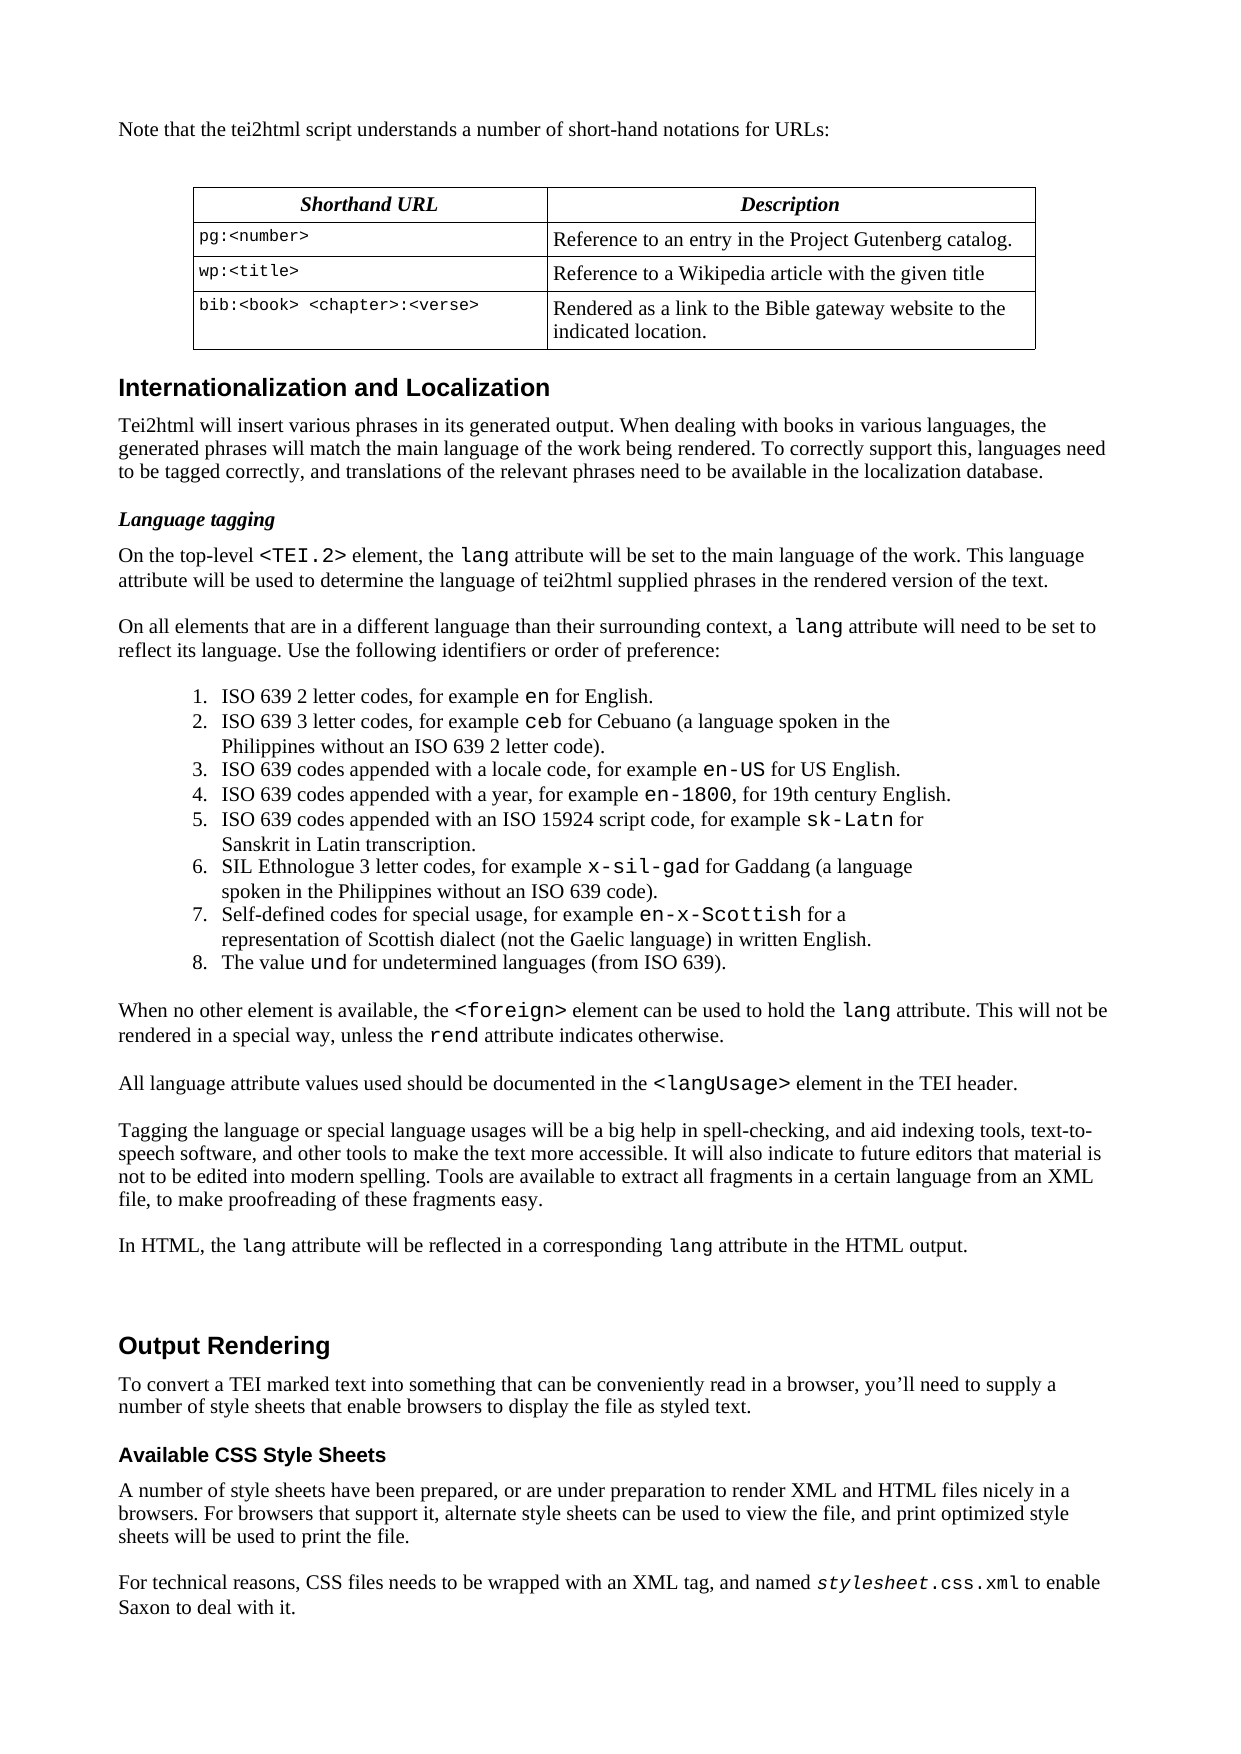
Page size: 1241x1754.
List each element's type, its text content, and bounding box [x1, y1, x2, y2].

text Note that the tei2html script understands a number of short-hand notations for URLs: [118, 118, 1122, 141]
table_header Shorthand URL [194, 188, 547, 222]
table_cell Rendered as a link to the Bible gateway website to the indicated location. [548, 292, 1035, 349]
list SIL Ethnologue 3 letter codes, for example x-sil-gad for Gaddang (a language spoken in the Philippines without an ISO 639 code). [192, 855, 968, 903]
list ISO 639 2 letter codes, for example en for English. [192, 685, 968, 710]
text For technical reasons, CSS files needs to be wrapped with an XML tag, and named stylesheet.css.xml to enable Saxon to deal with it. [118, 1571, 1122, 1618]
list ISO 639 codes appended with an ISO 15924 script code, for example sk-Latn for Sanskrit in Latin transcription. [192, 808, 968, 855]
list The value und for undetermined languages (from ISO 639). [192, 951, 968, 976]
subtitle Available CSS Style Sheets [118, 1443, 1122, 1467]
table_cell Reference to an entry in the Project Gutenberg catalog. [548, 223, 1035, 256]
text On all elements that are in a different language than their surrounding context, a lang attribute will need to be set to reflect its language. Use the following identifiers or order of preference: [118, 614, 1122, 662]
table_cell wp:<title> [194, 257, 547, 291]
text Tei2html will insert various phrases in its generated output. When dealing with books in various languages, the generated phrases will match the main language of the work being rendered. To correctly support this, languages need to be tagged correctly, and translations of the relevant phrases need to be available in the localization database. [118, 414, 1122, 483]
list ISO 639 codes appended with a locale code, for example en-US for US English. [192, 758, 968, 783]
subtitle Output Rendering [118, 1332, 1122, 1360]
text A number of style sheets have been prepared, or are under preparation to render XML and HTML files nicely in a browsers. For browsers that support it, alternate style sheets can be used to view the file, and print optimized style sheets will be used to print the file. [118, 1479, 1122, 1548]
subtitle Language tagging [118, 508, 1122, 531]
table_cell pg:<number> [194, 223, 547, 256]
list ISO 639 3 letter codes, for example ceb for Cebuano (a language spoken in the Philippines without an ISO 639 2 letter code). [192, 710, 968, 758]
list ISO 639 codes appended with a year, for example en-1800, for 19th century English. [192, 783, 968, 808]
table_cell bib:<book> <chapter>:<verse> [194, 292, 547, 349]
list Self-defined codes for special usage, for example en-x-Scottish for a representation of Scottish dialect (not the Gaelic language) in written English. [192, 903, 968, 951]
subtitle Internationalization and Localization [118, 374, 1122, 402]
text When no other element is available, the <foreign> element can be used to hold the lang attribute. This will not be rendered in a special way, unless the rend attribute indicates otherwise. [118, 999, 1122, 1048]
table_cell Reference to a Wikipedia article with the given title [548, 257, 1035, 291]
text Tagging the language or special language usages will be a big help in spell-checking, and aid indexing tools, text-to-speech software, and other tools to make the text more accessible. It will also indicate to future editors that material is not to be edited into modern spelling. Tools are available to extract all fragments in a certain language from an XML file, to make proofreading of these fragments easy. [118, 1119, 1122, 1211]
text To convert a TEI marked text into something that can be conveniently read in a browser, you’ll need to supply a number of style sheets that enable browsers to display the file as styled text. [118, 1372, 1122, 1418]
text In HTML, the lang attribute will be reflected in a corresponding lang attribute in the HTML output. [118, 1234, 1122, 1259]
text On the top-level <TEI.2> element, the lang attribute will be set to the main language of the work. This language attribute will be used to determine the language of tei2html supplied phrases in the rendered version of the text. [118, 544, 1122, 592]
table_header Description [548, 188, 1035, 222]
text All language attribute values used should be documented in the <langUsage> element in the TEI header. [118, 1071, 1122, 1096]
